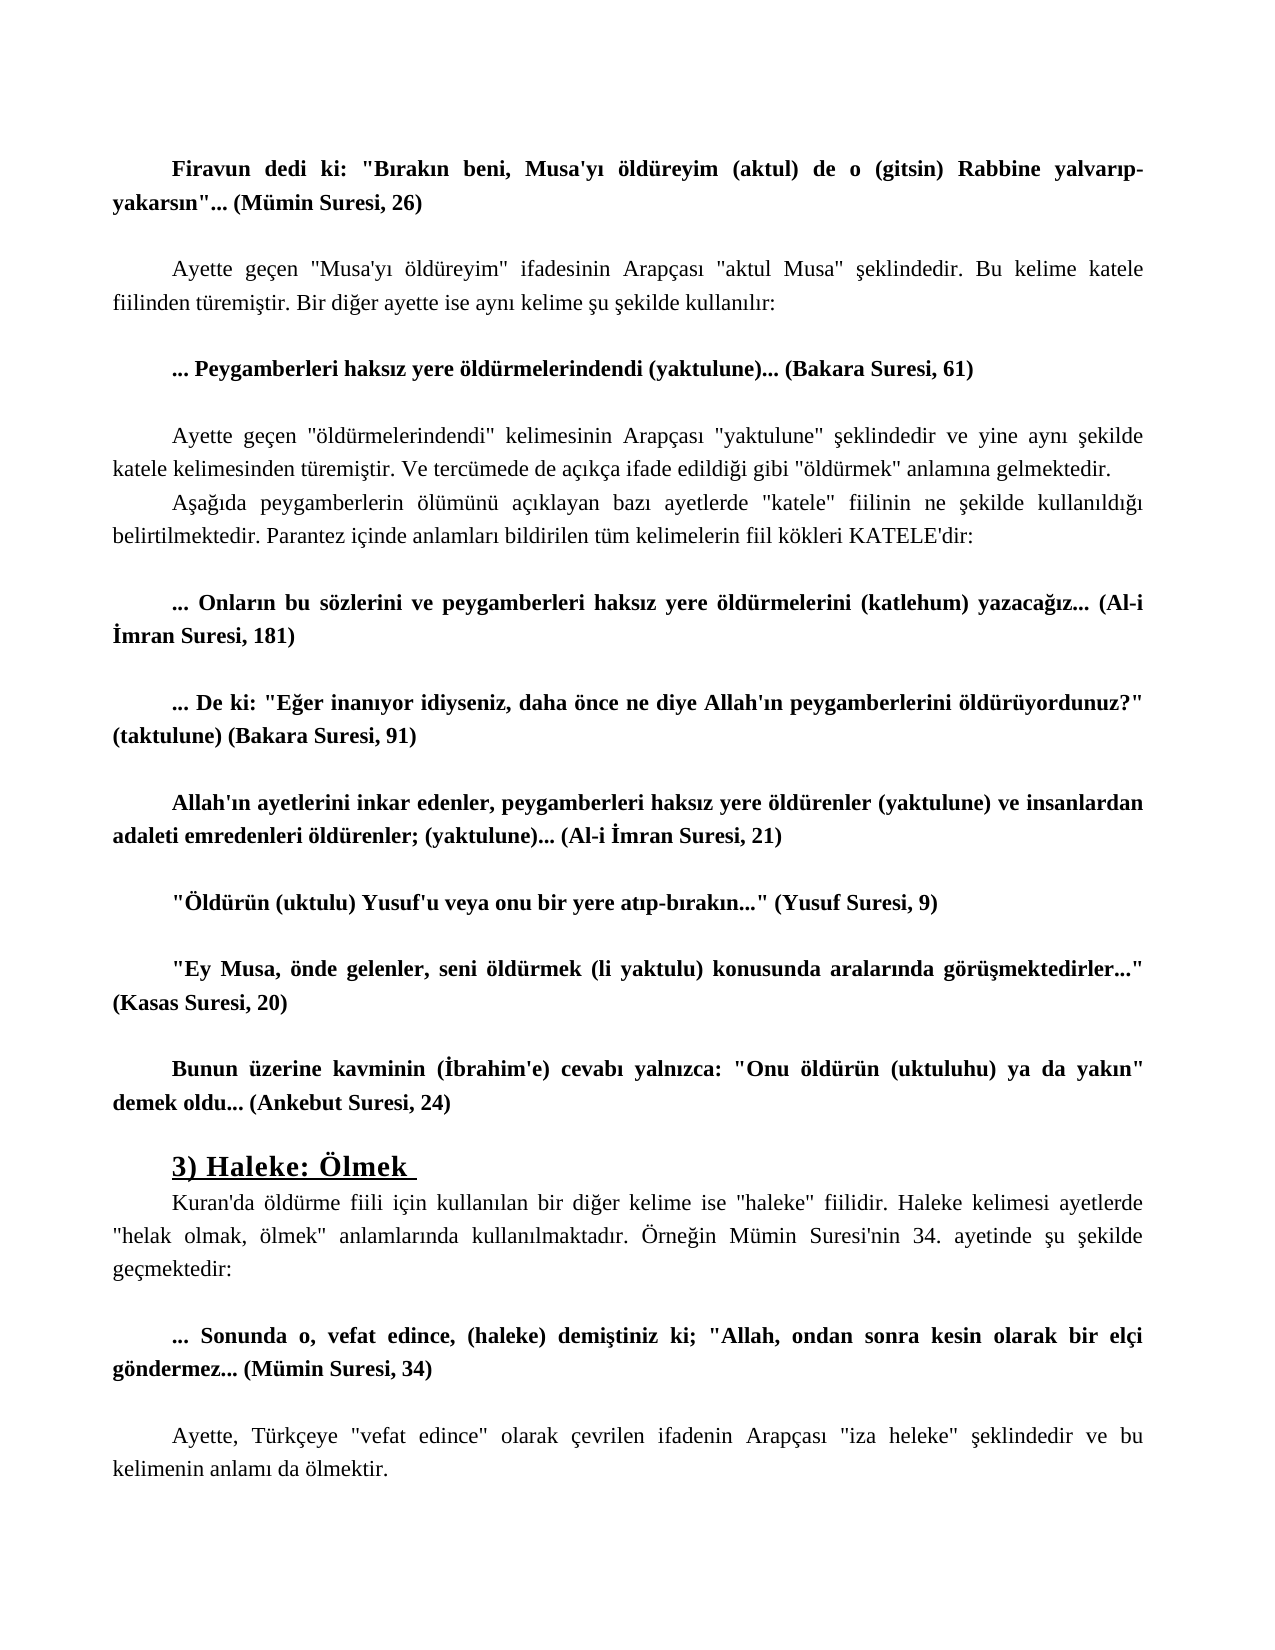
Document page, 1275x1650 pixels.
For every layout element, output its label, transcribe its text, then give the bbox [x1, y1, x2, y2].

text Aşağıda peygamberlerin ölümünü açıklayan bazı ayetlerde "katele" fiilinin ne şekilde kullanıldığı belirtilmektedir. Parantez içinde anlamları bildirilen tüm kelimelerin fiil kökleri KATELE'dir: [112, 483, 1145, 550]
text Ayette geçen "öldürmelerindendi" kelimesinin Arapçası "yaktulune" şeklindedir ve yine aynı şekilde katele kelimesinden türemiştir. Ve tercümede de açıkça ifade edildiği gibi "öldürmek" anlamına gelmektedir. [112, 417, 1145, 483]
text "Öldürün (uktulu) Yusuf'u veya onu bir yere atıp-bırakın..." (Yusuf Suresi, 9) [112, 883, 1145, 917]
text ... Onların bu sözlerini ve peygamberleri haksız yere öldürmelerini (katlehum) yazacağız... (Al-i İmran Suresi, 181) [112, 583, 1145, 650]
text Ayette, Türkçeye "vefat edince" olarak çevrilen ifadenin Arapçası "iza heleke" şeklindedir ve bu kelimenin anlamı da ölmektir. [112, 1417, 1145, 1483]
text "Ey Musa, önde gelenler, seni öldürmek (li yaktulu) konusunda aralarında görüşmektedirler..." (Kasas Suresi, 20) [112, 950, 1145, 1017]
text ... Sonunda o, vefat edince, (haleke) demiştiniz ki; "Allah, ondan sonra kesin olarak bir elçi göndermez... (Mümin Suresi, 34) [112, 1317, 1145, 1383]
text 3) Haleke: Ölmek [112, 1150, 1145, 1183]
text ... De ki: "Eğer inanıyor idiyseniz, daha önce ne diye Allah'ın peygamberlerini öldürüyordunuz?" (taktulune) (Bakara Suresi, 91) [112, 683, 1145, 750]
text Firavun dedi ki: "Bırakın beni, Musa'yı öldüreyim (aktul) de o (gitsin) Rabbine yalvarıp-yakarsın"... (Mümin Suresi, 26) [112, 150, 1145, 217]
text Kuran'da öldürme fiili için kullanılan bir diğer kelime ise "haleke" fiilidir. Haleke kelimesi ayetlerde "helak olmak, ölmek" anlamlarında kullanılmaktadır. Örneğin Mümin Suresi'nin 34. ayetinde şu şekilde geçmektedir: [112, 1183, 1145, 1283]
text ... Peygamberleri haksız yere öldürmelerindendi (yaktulune)... (Bakara Suresi, 61) [112, 350, 1145, 383]
text Ayette geçen "Musa'yı öldüreyim" ifadesinin Arapçası "aktul Musa" şeklindedir. Bu kelime katele fiilinden türemiştir. Bir diğer ayette ise aynı kelime şu şekilde kullanılır: [112, 250, 1145, 317]
text Bunun üzerine kavminin (İbrahim'e) cevabı yalnızca: "Onu öldürün (uktuluhu) ya da yakın" demek oldu... (Ankebut Suresi, 24) [112, 1050, 1145, 1117]
text Allah'ın ayetlerini inkar edenler, peygamberleri haksız yere öldürenler (yaktulune) ve insanlardan adaleti emredenleri öldürenler; (yaktulune)... (Al-i İmran Suresi, 21) [112, 783, 1145, 850]
